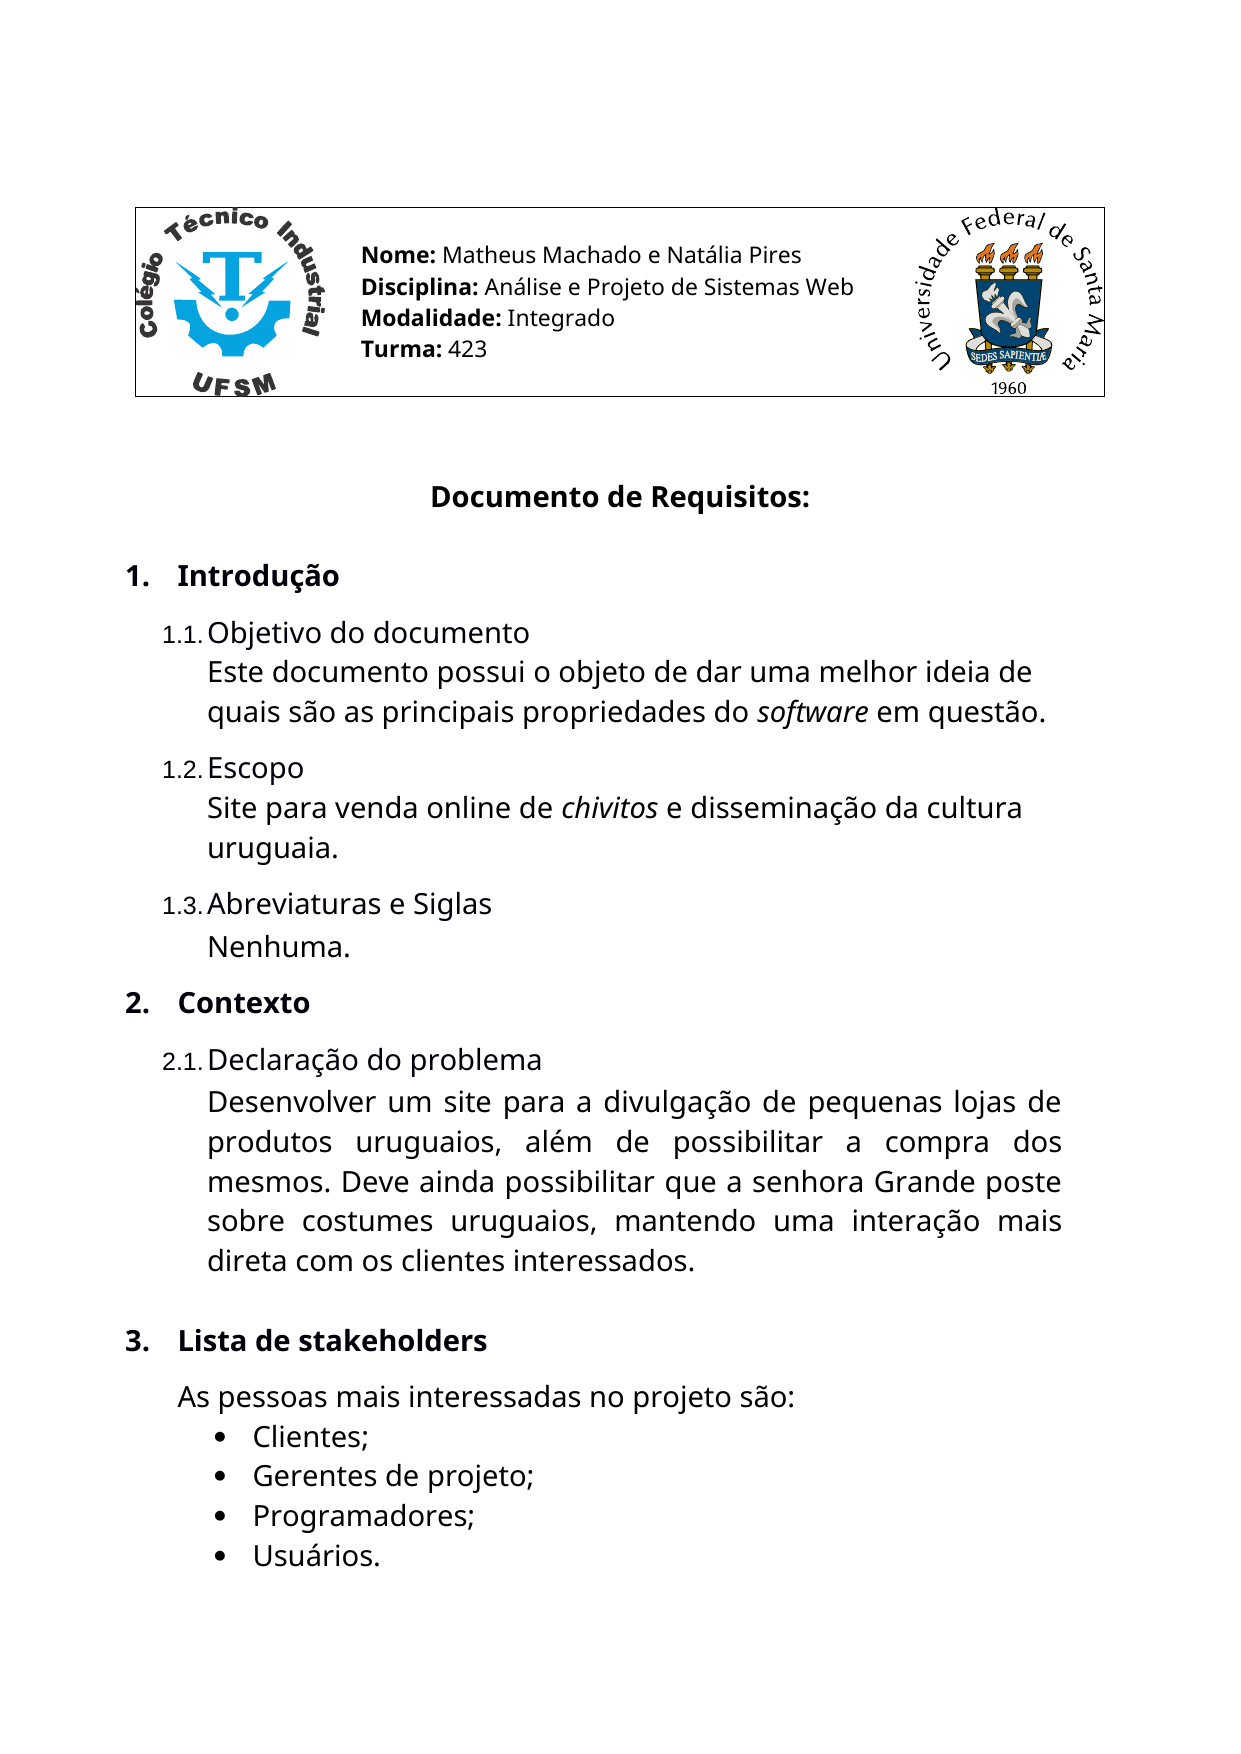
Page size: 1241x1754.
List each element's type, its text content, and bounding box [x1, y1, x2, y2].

list Clientes; [215, 1416, 1063, 1456]
list Site para venda online de chivitos e disseminação da cultura uruguaia. [207, 787, 1063, 867]
subtitle Lista de stakeholders [125, 1320, 1063, 1359]
list Este documento possui o objeto de dar uma melhor ideia de quais são as principais propriedades do software em questão. [207, 652, 1063, 731]
subtitle Objetivo do documento [162, 612, 1063, 652]
list Programadores; [215, 1495, 1063, 1535]
list Documento de Requisitos: [103, 476, 1137, 516]
subtitle Declaração do problema [162, 1039, 1063, 1078]
list Nenhuma. [207, 926, 1063, 966]
subtitle Introdução [125, 556, 1063, 595]
subtitle Escopo [162, 748, 1063, 787]
text Desenvolver um site para a divulgação de pequenas lojas de produtos uruguaios, além de possibilitar a compra dos mesmos. Deve ainda possibilitar que a senhora Grande poste sobre costumes uruguaios, mantendo uma interação mais direta com os clientes interessados. [207, 1082, 1063, 1280]
subtitle Contexto [125, 982, 1063, 1022]
list Gerentes de projeto; [215, 1456, 1063, 1495]
subtitle Abreviaturas e Siglas [162, 883, 1063, 923]
text As pessoas mais interessadas no projeto são: [177, 1376, 1063, 1416]
list Usuários. [215, 1535, 1063, 1574]
